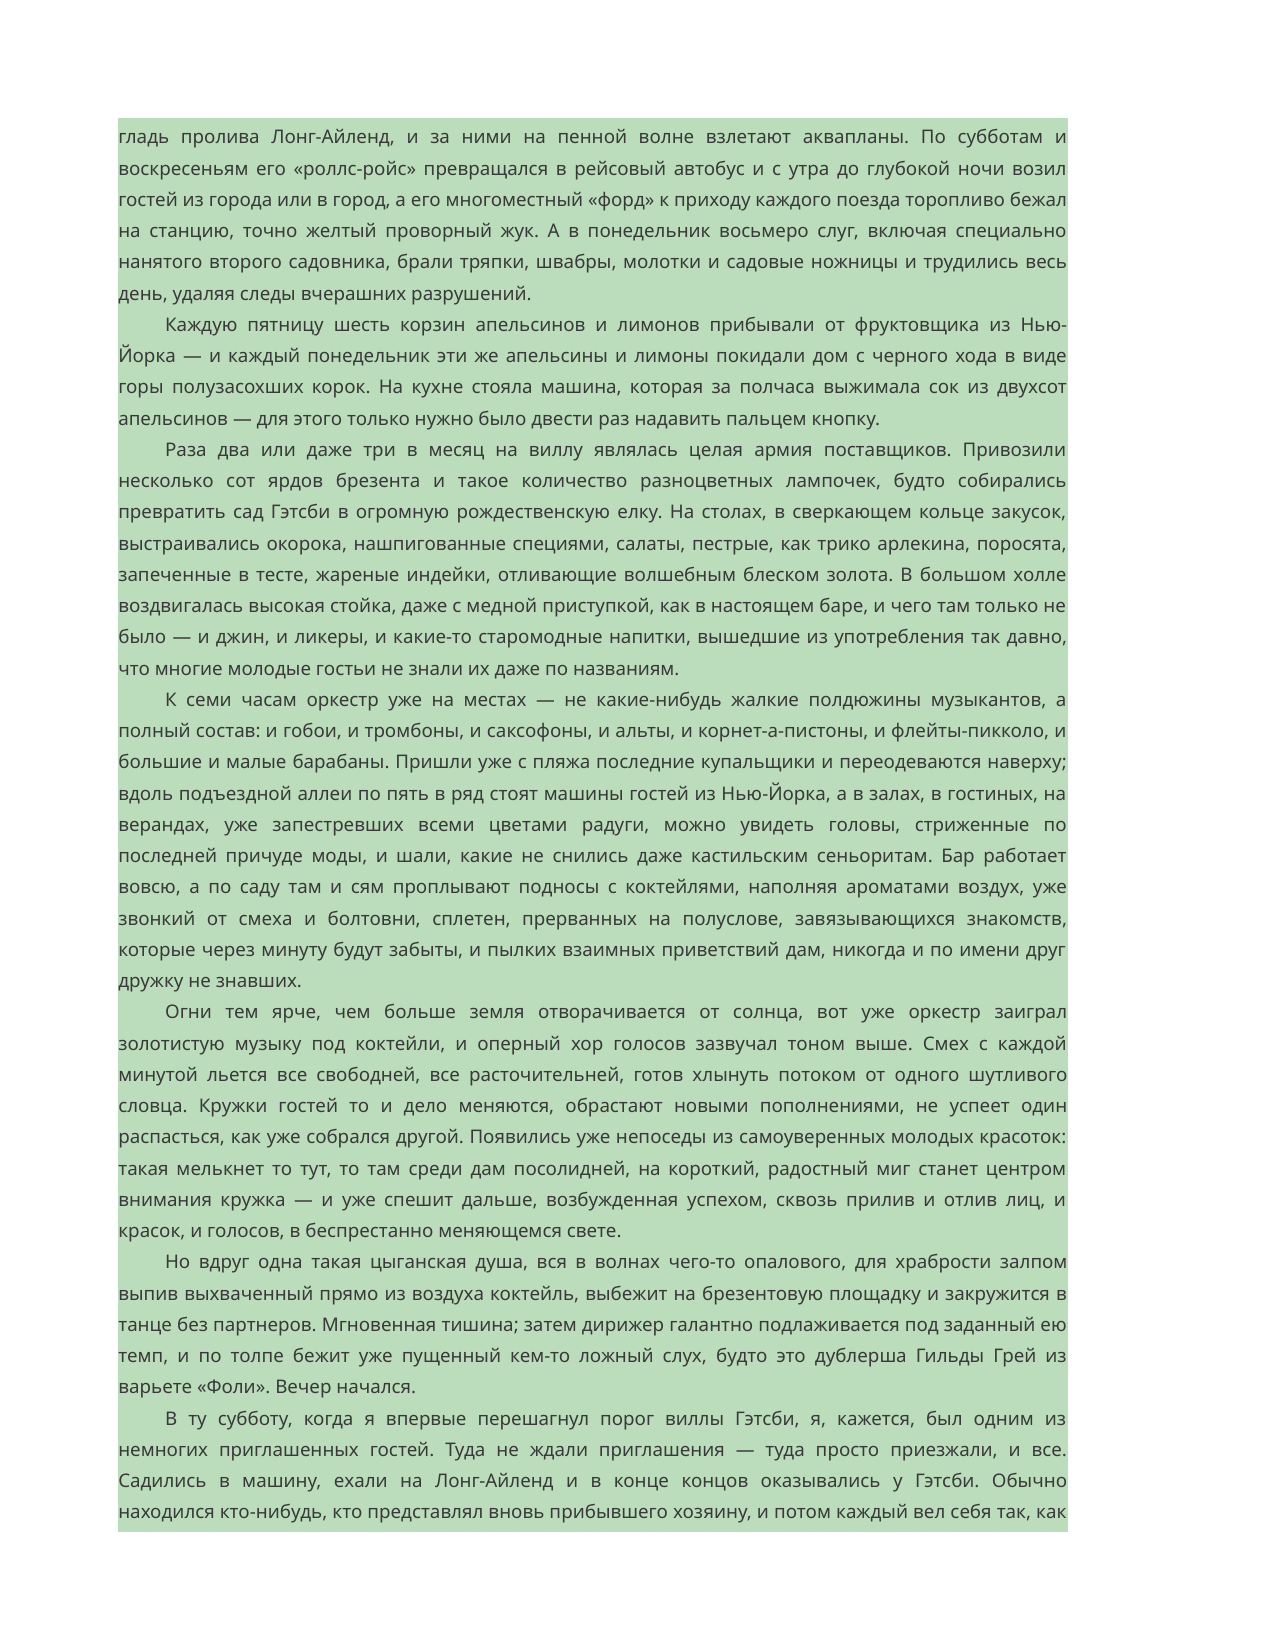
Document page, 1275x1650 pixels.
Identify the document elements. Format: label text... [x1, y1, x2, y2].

text В ту субботу, когда я впервые перешагнул порог виллы Гэтсби, я, кажется, был одним из немногих приглашенных гостей. Туда не ждали приглашения — туда просто приезжали, и все. Садились в машину, ехали на Лонг-Айленд и в конце концов оказывались у Гэтсби. Обычно находился кто-нибудь, кто представлял вновь прибывшего хозяину, и потом каждый вел себя так, как [118, 1399, 1068, 1524]
text Раза два или даже три в месяц на виллу являлась целая армия поставщиков. Привозили несколько сот ярдов брезента и такое количество разноцветных лампочек, будто собирались превратить сад Гэтсби в огромную рождественскую елку. На столах, в сверкающем кольце закусок, выстраивались окорока, нашпигованные специями, салаты, пестрые, как трико арлекина, поросята, запеченные в тесте, жареные индейки, отливающие волшебным блеском золота. В большом холле воздвигалась высокая стойка, даже с медной приступкой, как в настоящем баре, и чего там только не было — и джин, и ликеры, и какие-то старомодные напитки, вышедшие из употребления так давно, что многие молодые гостьи не знали их даже по названиям. [118, 431, 1068, 681]
text Каждую пятницу шесть корзин апельсинов и лимонов прибывали от фруктовщика из Нью-Йорка — и каждый понедельник эти же апельсины и лимоны покидали дом с черного хода в виде горы полузасохших корок. На кухне стояла машина, которая за полчаса выжимала сок из двухсот апельсинов — для этого только нужно было двести раз надавить пальцем кнопку. [118, 306, 1068, 431]
text К семи часам оркестр уже на местах — не какие-нибудь жалкие полдюжины музыкантов, а полный состав: и гобои, и тромбоны, и саксофоны, и альты, и корнет-а-пистоны, и флейты-пикколо, и большие и малые барабаны. Пришли уже с пляжа последние купальщики и переодеваются наверху; вдоль подъездной аллеи по пять в ряд стоят машины гостей из Нью-Йорка, а в залах, в гостиных, на верандах, уже запестревших всеми цветами радуги, можно увидеть головы, стриженные по последней причуде моды, и шали, какие не снились даже кастильским сеньоритам. Бар работает вовсю, а по саду там и сям проплывают подносы с коктейлями, наполняя ароматами воздух, уже звонкий от смеха и болтовни, сплетен, прерванных на полуслове, завязывающихся знакомств, которые через минуту будут забыты, и пылких взаимных приветствий дам, никогда и по имени друг дружку не знавших. [118, 681, 1068, 993]
text Огни тем ярче, чем больше земля отворачивается от солнца, вот уже оркестр заиграл золотистую музыку под коктейли, и оперный хор голосов зазвучал тоном выше. Смех с каждой минутой льется все свободней, все расточительней, готов хлынуть потоком от одного шутливого словца. Кружки гостей то и дело меняются, обрастают новыми пополнениями, не успеет один распасться, как уже собрался другой. Появились уже непоседы из самоуверенных молодых красоток: такая мелькнет то тут, то там среди дам посолидней, на короткий, радостный миг станет центром внимания кружка — и уже спешит дальше, возбужденная успехом, сквозь прилив и отлив лиц, и красок, и голосов, в беспрестанно меняющемся свете. [118, 993, 1068, 1243]
text гладь пролива Лонг-Айленд, и за ними на пенной волне взлетают аквапланы. По субботам и воскресеньям его «роллс-ройс» превращался в рейсовый автобус и с утра до глубокой ночи возил гостей из города или в город, а его многоместный «форд» к приходу каждого поезда торопливо бежал на станцию, точно желтый проворный жук. А в понедельник восьмеро слуг, включая специально нанятого второго садовника, брали тряпки, швабры, молотки и садовые ножницы и трудились весь день, удаляя следы вчерашних разрушений. [118, 118, 1068, 306]
text Но вдруг одна такая цыганская душа, вся в волнах чего-то опалового, для храбрости залпом выпив выхваченный прямо из воздуха коктейль, выбежит на брезентовую площадку и закружится в танце без партнеров. Мгновенная тишина; затем дирижер галантно подлаживается под заданный ею темп, и по толпе бежит уже пущенный кем-то ложный слух, будто это дублерша Гильды Грей из варьете «Фоли». Вечер начался. [118, 1243, 1068, 1399]
